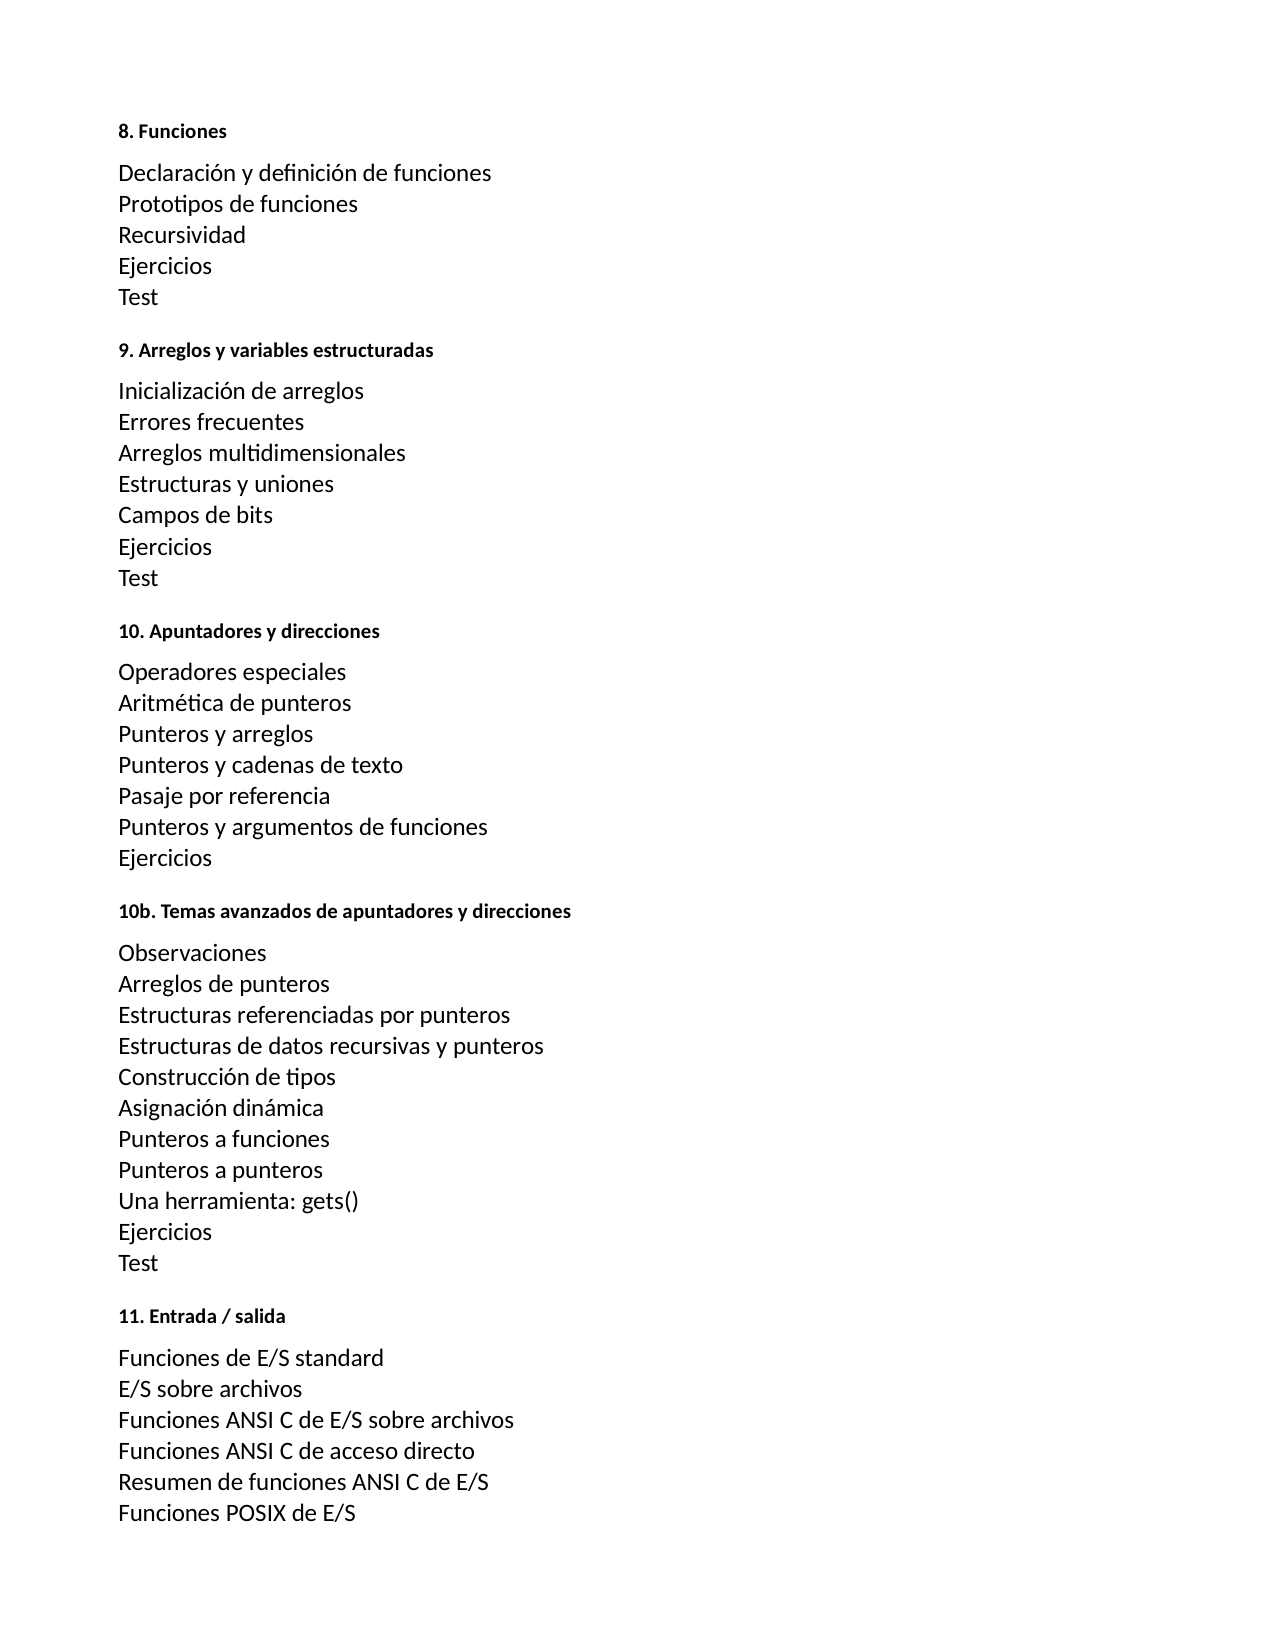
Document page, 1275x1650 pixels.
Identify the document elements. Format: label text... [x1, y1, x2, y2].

text Ejercicios [118, 250, 1157, 281]
text Test [118, 561, 1157, 592]
text Construcción de tipos [118, 1061, 1157, 1092]
text Aritmética de punteros [118, 687, 1157, 718]
text Asignación dinámica [118, 1092, 1157, 1123]
subtitle 10b. Temas avanzados de apuntadores y direcciones [118, 898, 1157, 924]
text Punteros a funciones [118, 1123, 1157, 1154]
text Observaciones [118, 937, 1157, 968]
text Test [118, 1247, 1157, 1278]
text Punteros a punteros [118, 1154, 1157, 1185]
subtitle 10. Apuntadores y direcciones [118, 617, 1157, 643]
text E/S sobre archivos [118, 1373, 1157, 1404]
text Funciones POSIX de E/S [118, 1497, 1157, 1528]
text Funciones de E/S standard [118, 1342, 1157, 1373]
text Arreglos multidimensionales [118, 437, 1157, 468]
text Campos de bits [118, 499, 1157, 530]
text Estructuras de datos recursivas y punteros [118, 1030, 1157, 1061]
text Arreglos de punteros [118, 968, 1157, 999]
text Estructuras y uniones [118, 468, 1157, 499]
text Resumen de funciones ANSI C de E/S [118, 1466, 1157, 1497]
text Una herramienta: gets() [118, 1185, 1157, 1216]
text Ejercicios [118, 842, 1157, 873]
text Recursividad [118, 219, 1157, 250]
text Declaración y definición de funciones [118, 157, 1157, 188]
text Funciones ANSI C de E/S sobre archivos [118, 1404, 1157, 1435]
subtitle 8. Funciones [118, 118, 1157, 144]
subtitle 11. Entrada / salida [118, 1303, 1157, 1329]
subtitle 9. Arreglos y variables estructuradas [118, 337, 1157, 363]
text Punteros y cadenas de texto [118, 749, 1157, 780]
text Ejercicios [118, 530, 1157, 561]
text Test [118, 281, 1157, 312]
text Prototipos de funciones [118, 188, 1157, 219]
text Punteros y argumentos de funciones [118, 811, 1157, 842]
text Ejercicios [118, 1216, 1157, 1247]
text Punteros y arreglos [118, 718, 1157, 749]
text Estructuras referenciadas por punteros [118, 999, 1157, 1030]
text Inicialización de arreglos [118, 375, 1157, 406]
text Errores frecuentes [118, 406, 1157, 437]
text Funciones ANSI C de acceso directo [118, 1435, 1157, 1466]
text Pasaje por referencia [118, 780, 1157, 811]
text Operadores especiales [118, 656, 1157, 687]
